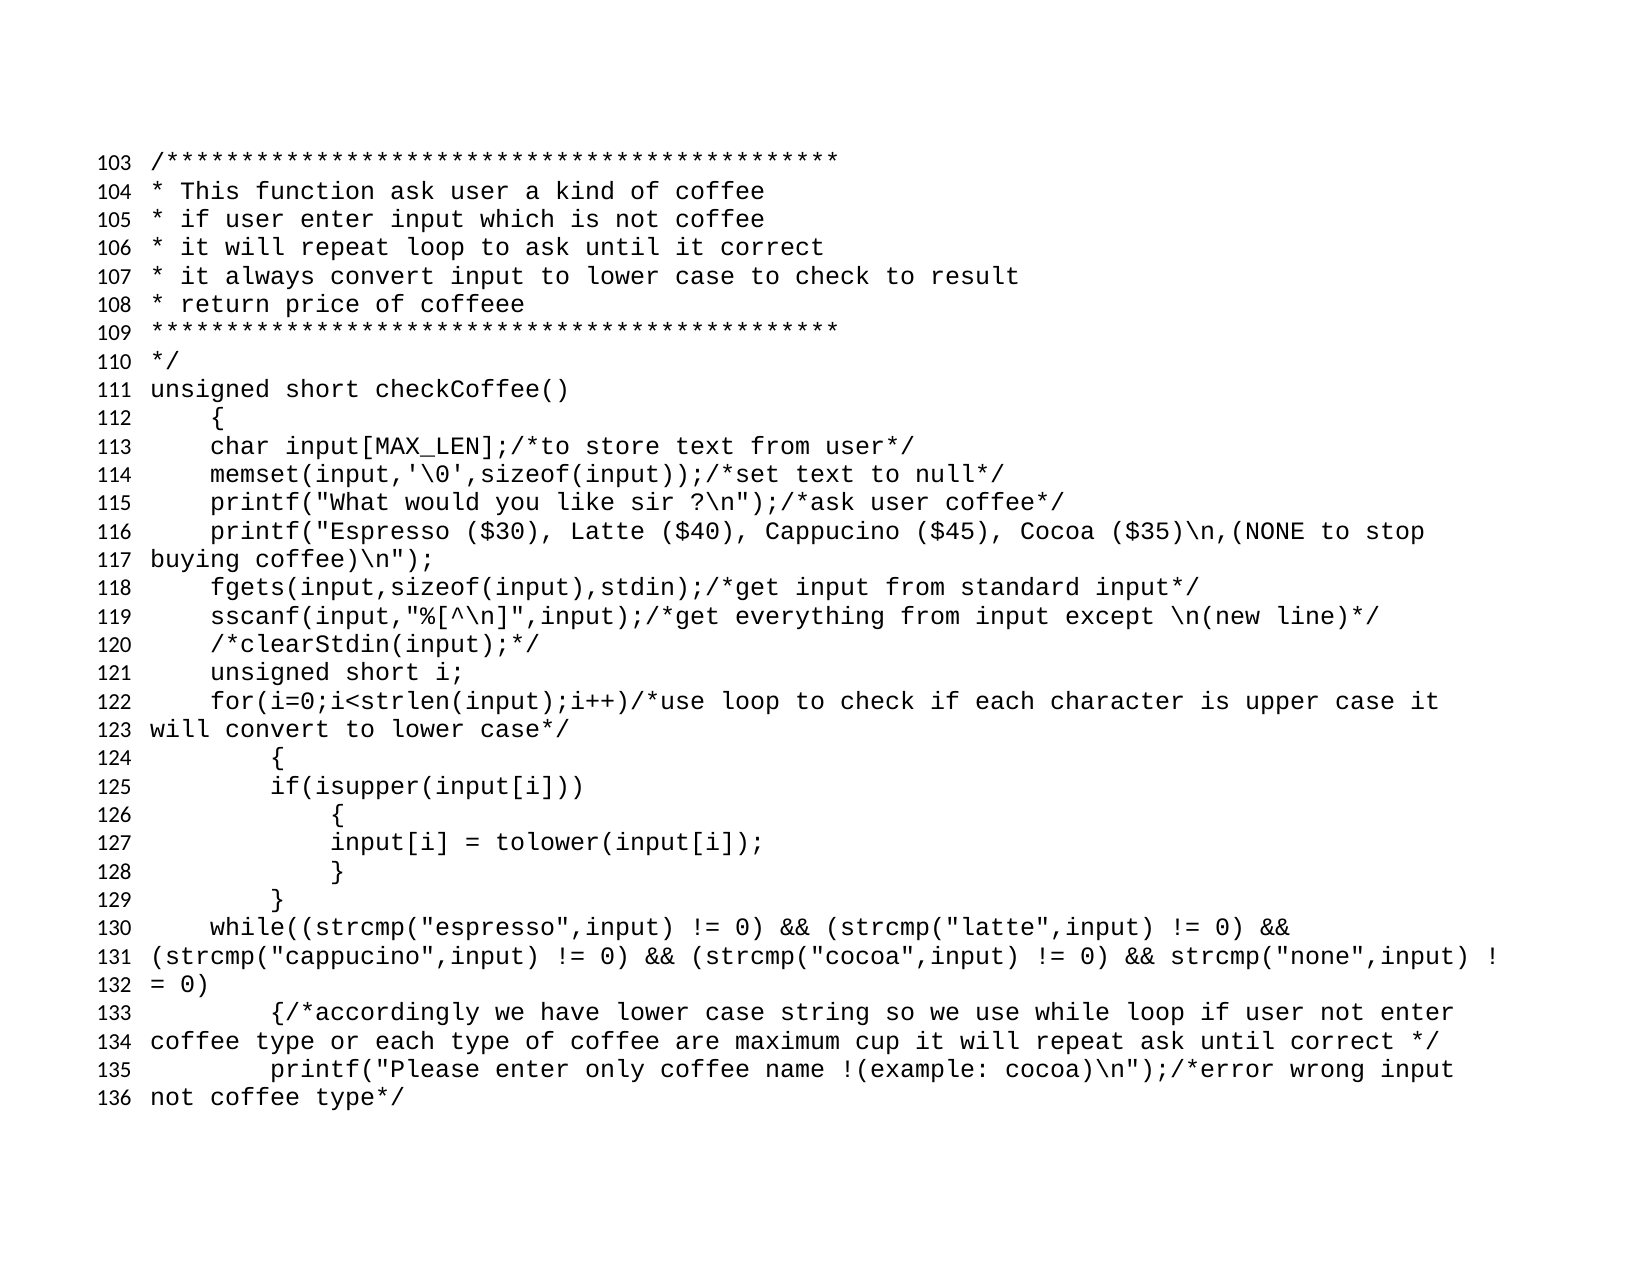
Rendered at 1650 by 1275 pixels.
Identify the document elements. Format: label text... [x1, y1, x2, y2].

text * return price of coffeee [150, 292, 1500, 320]
text memset(input,'\0',sizeof(input));/*set text to null*/ [150, 462, 1500, 490]
text printf("Espresso ($30), Latte ($40), Cappucino ($45), Cocoa ($35)\n,(NONE to stop buying coffee)\n"); [150, 518, 1500, 575]
text while((strcmp("espresso",input) != 0) && (strcmp("latte",input) != 0) && (strcmp("cappucino",input) != 0) && (strcmp("cocoa",input) != 0) && strcmp("none",input) != 0) [150, 915, 1500, 1000]
text /*clearStdin(input);*/ [150, 632, 1500, 660]
text * it always convert input to lower case to check to result [150, 263, 1500, 292]
text /********************************************* [150, 150, 1500, 178]
text if(isupper(input[i])) [150, 773, 1500, 802]
text unsigned short i; [150, 660, 1500, 688]
text for(i=0;i<strlen(input);i++)/*use loop to check if each character is upper case it will convert to lower case*/ [150, 688, 1500, 745]
text char input[MAX_LEN];/*to store text from user*/ [150, 433, 1500, 462]
text * it will repeat loop to ask until it correct [150, 235, 1500, 263]
text * This function ask user a kind of coffee [150, 178, 1500, 207]
text input[i] = tolower(input[i]); [150, 830, 1500, 858]
text printf("Please enter only coffee name !(example: cocoa)\n");/*error wrong input not coffee type*/ [150, 1057, 1500, 1113]
text printf("What would you like sir ?\n");/*ask user coffee*/ [150, 490, 1500, 518]
text } [150, 887, 1500, 915]
text { [150, 405, 1500, 433]
text ********************************************** [150, 320, 1500, 348]
text * if user enter input which is not coffee [150, 207, 1500, 235]
text fgets(input,sizeof(input),stdin);/*get input from standard input*/ [150, 575, 1500, 603]
text unsigned short checkCoffee() [150, 377, 1500, 405]
text { [150, 745, 1500, 773]
text sscanf(input,"%[^\n]",input);/*get everything from input except \n(new line)*/ [150, 603, 1500, 632]
text { [150, 802, 1500, 830]
text } [150, 858, 1500, 887]
text */ [150, 348, 1500, 377]
text {/*accordingly we have lower case string so we use while loop if user not enter coffee type or each type of coffee are maximum cup it will repeat ask until correct */ [150, 1000, 1500, 1057]
